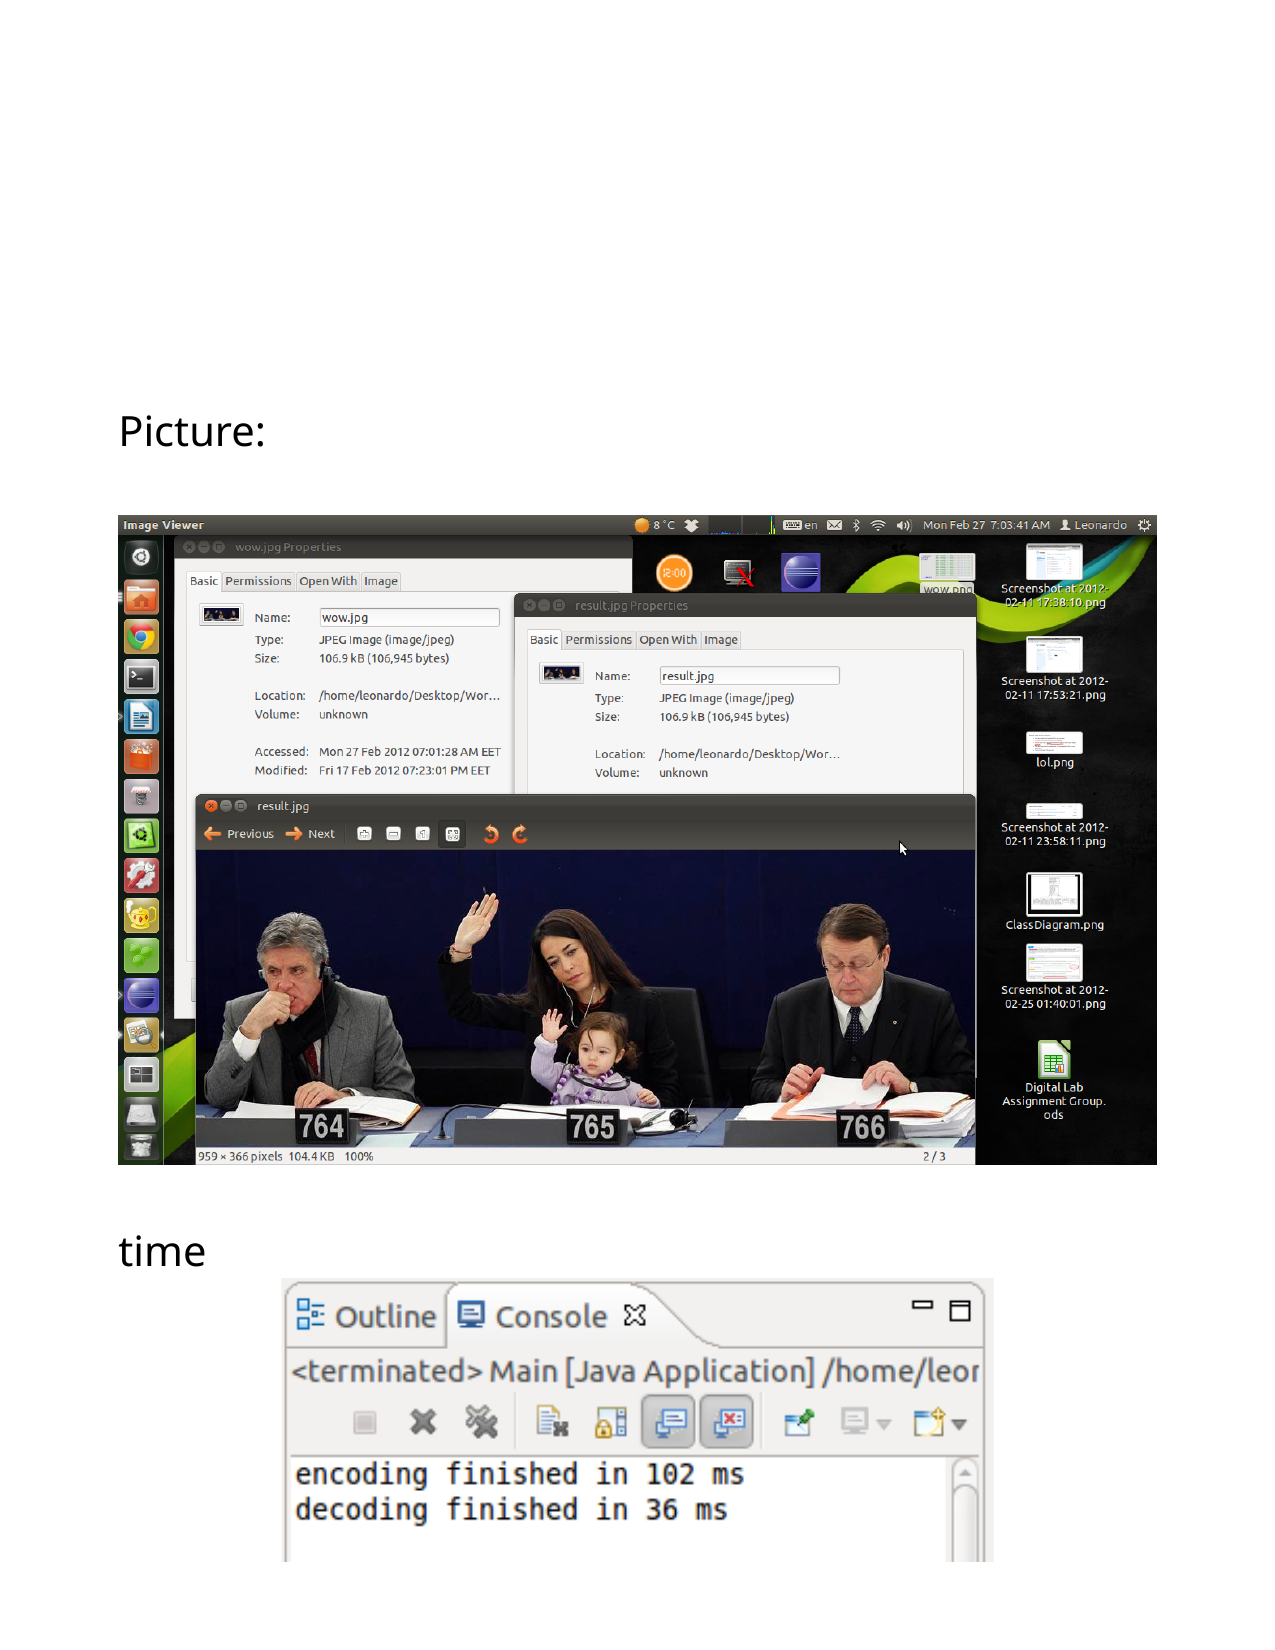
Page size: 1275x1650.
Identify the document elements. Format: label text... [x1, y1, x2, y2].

picture [118, 515, 1157, 1165]
picture [281, 1278, 994, 1562]
text time [118, 1221, 1157, 1278]
text Picture: [118, 402, 1157, 459]
